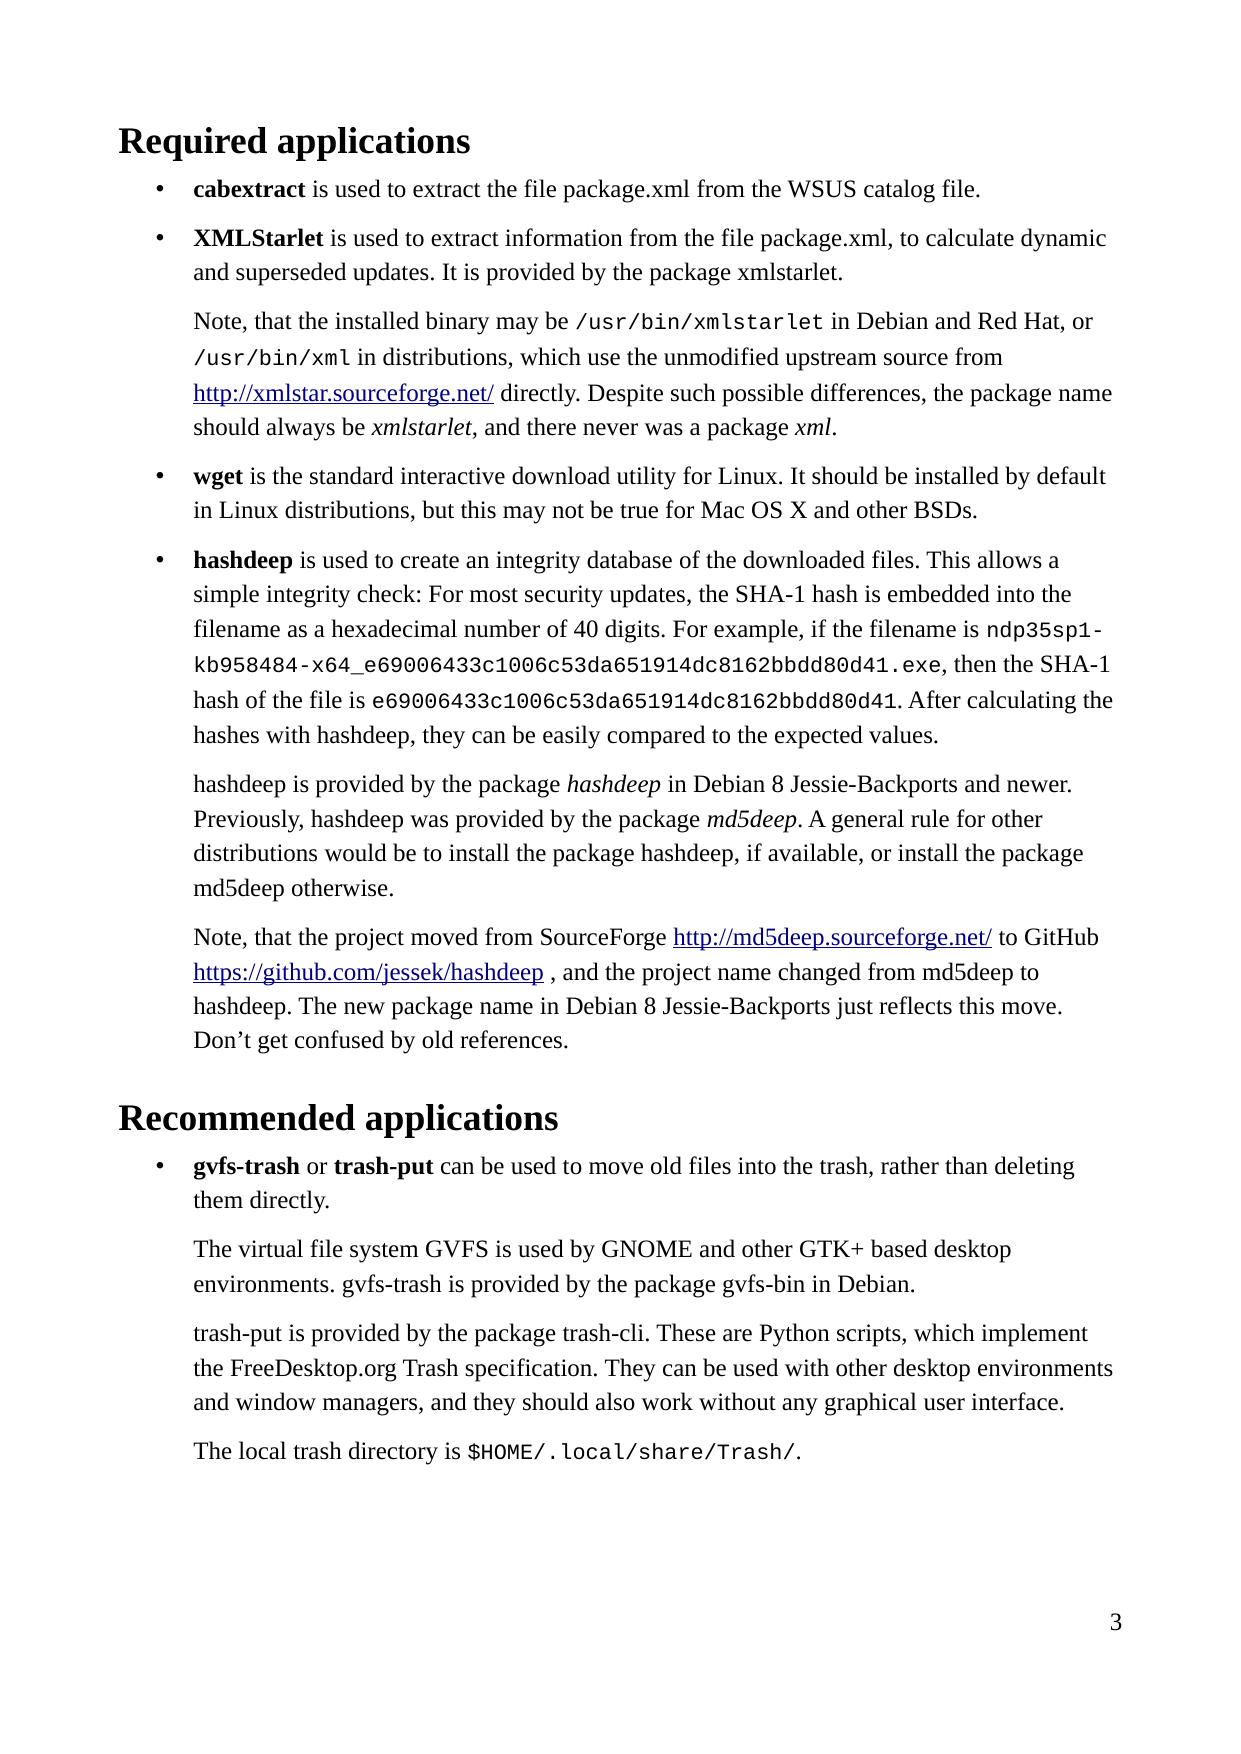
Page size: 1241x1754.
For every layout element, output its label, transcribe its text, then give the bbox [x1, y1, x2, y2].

list cabextract is used to extract the file package.xml from the WSUS catalog file. [156, 174, 1122, 202]
list trash-put is provided by the package trash-cli. These are Python scripts, which implement the FreeDesktop.org Trash specification. They can be used with other desktop environments and window managers, and they should also work without any graphical user interface. [156, 1318, 1122, 1416]
list gvfs-trash or trash-put can be used to move old files into the trash, rather than deleting them directly. [156, 1151, 1122, 1214]
list The local trash directory is $HOME/.local/share/Trash/. [156, 1436, 1122, 1466]
list XMLStarlet is used to extract information from the file package.xml, to calculate dynamic and superseded updates. It is provided by the package xmlstarlet. [156, 223, 1122, 286]
subtitle Recommended applications [118, 1095, 1122, 1138]
list Note, that the project moved from SourceForge http://md5deep.sourceforge.net/ to GitHub https://github.com/jessek/hashdeep , and the project name changed from md5deep to hashdeep. The new package name in Debian 8 Jessie-Backports just reflects this move. Don’t get confused by old references. [156, 922, 1122, 1054]
list hashdeep is provided by the package hashdeep in Debian 8 Jessie-Backports and newer. Previously, hashdeep was provided by the package md5deep. A general rule for other distributions would be to install the package hashdeep, if available, or install the package md5deep otherwise. [156, 769, 1122, 902]
list The virtual file system GVFS is used by GNOME and other GTK+ based desktop environments. gvfs-trash is provided by the package gvfs-bin in Debian. [156, 1234, 1122, 1298]
subtitle Required applications [118, 118, 1122, 161]
list wget is the standard interactive download utility for Linux. It should be installed by default in Linux distributions, but this may not be true for Mac OS X and other BSDs. [156, 461, 1122, 524]
list Note, that the installed binary may be /usr/bin/xmlstarlet in Debian and Red Hat, or /usr/bin/xml in distributions, which use the unmodified upstream source from http://xmlstar.sourceforge.net/ directly. Despite such possible differences, the package name should always be xmlstarlet, and there never was a package xml. [156, 306, 1122, 441]
list hashdeep is used to create an integrity database of the downloaded files. This allows a simple integrity check: For most security updates, the SHA-1 hash is embedded into the filename as a hexadecimal number of 40 digits. For example, if the filename is ndp35sp1-kb958484-x64_e69006433c1006c53da651914dc8162bbdd80d41.exe, then the SHA-1 hash of the file is e69006433c1006c53da651914dc8162bbdd80d41. After calculating the hashes with hashdeep, they can be easily compared to the expected values. [156, 545, 1122, 749]
